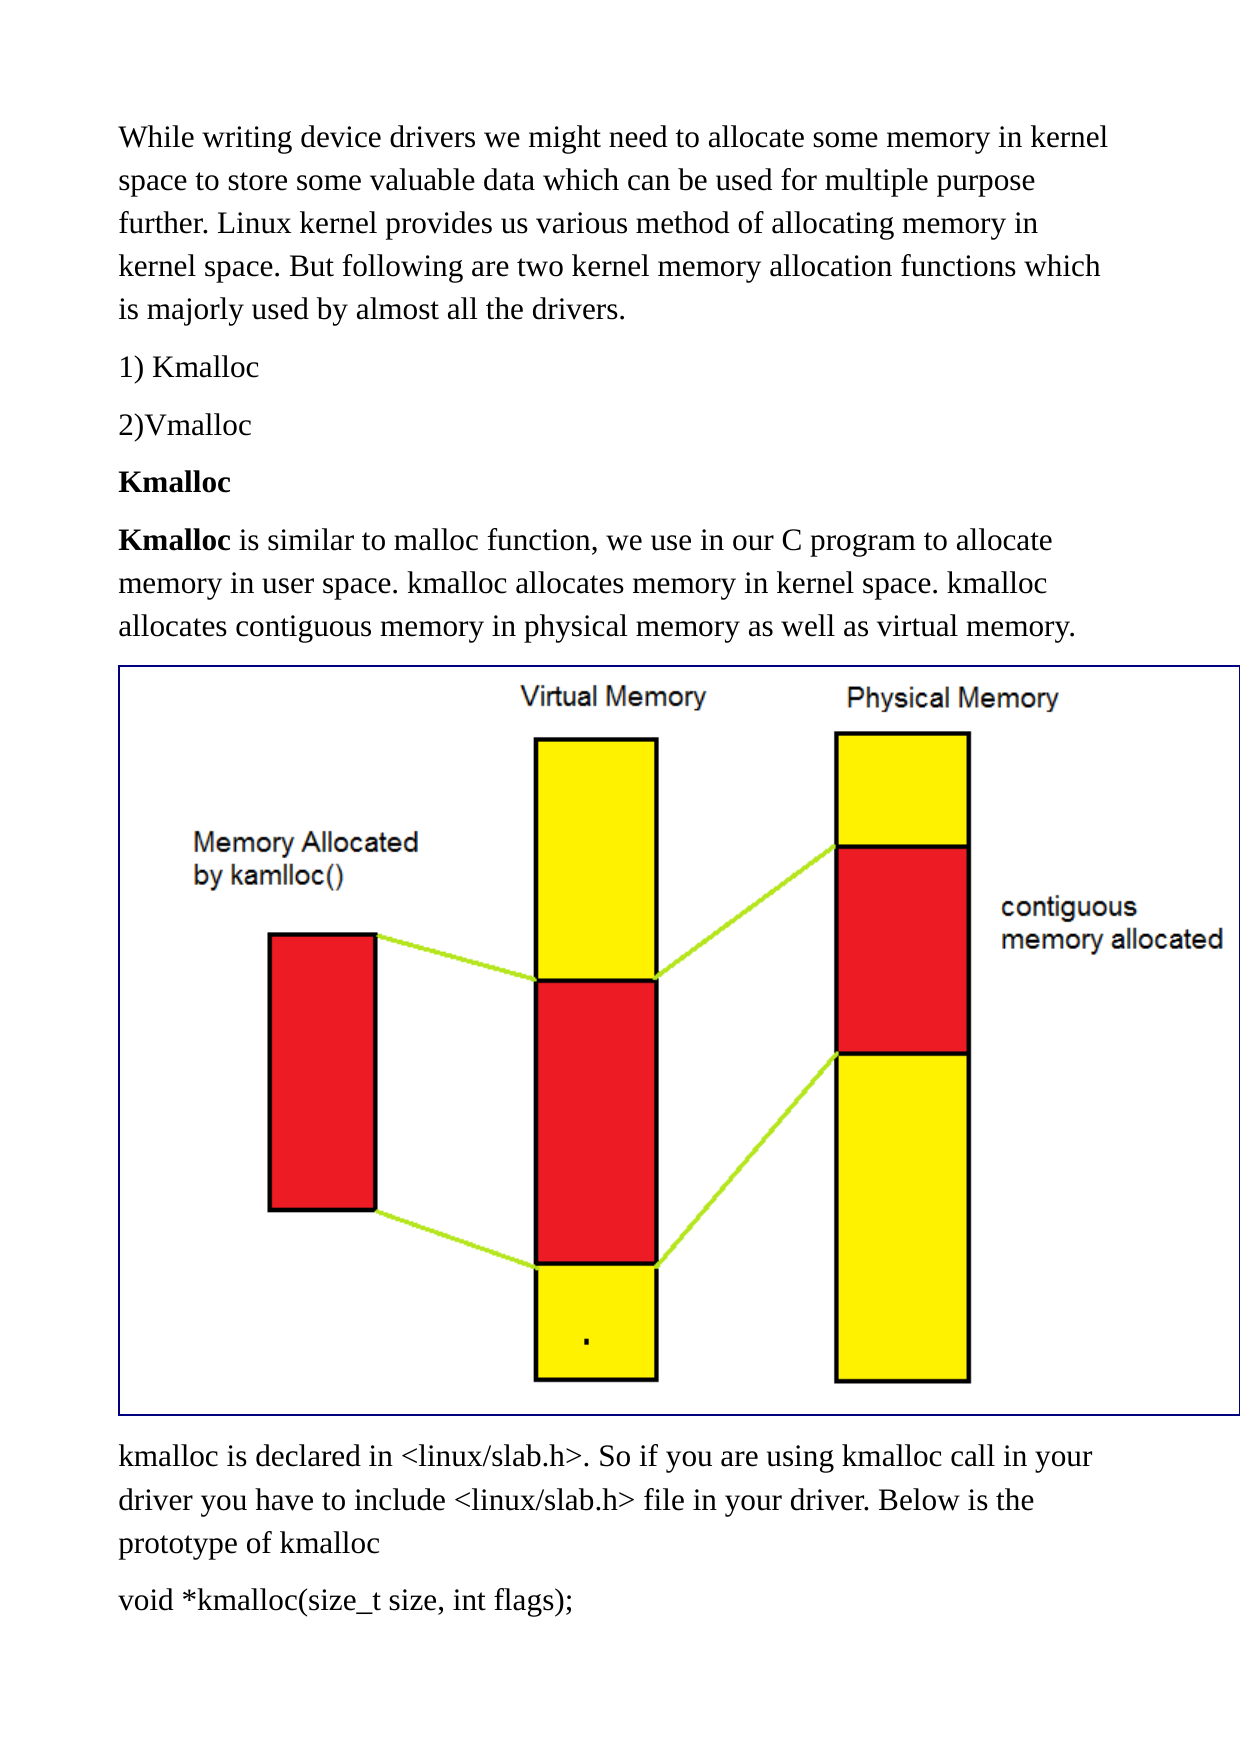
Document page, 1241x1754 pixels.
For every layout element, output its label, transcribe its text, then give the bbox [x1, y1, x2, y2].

text void *kmalloc(size_t size, int flags); [118, 1582, 1122, 1618]
text While writing device drivers we might need to allocate some memory in kernel space to store some valuable data which can be used for multiple purpose further. Linux kernel provides us various method of allocating memory in kernel space. But following are two kernel memory allocation functions which is majorly used by almost all the drivers. [118, 118, 1122, 327]
text 2)Vmalloc [118, 406, 1122, 442]
text 1) Kmalloc [118, 348, 1122, 384]
text Kmalloc [118, 464, 1122, 500]
picture [120, 667, 1239, 1414]
text Kmalloc is similar to malloc function, we use in our C program to allocate memory in user space. kmalloc allocates memory in kernel space. kmalloc allocates contiguous memory in physical memory as well as virtual memory. [118, 521, 1122, 644]
text kmalloc is declared in <linux/slab.h>. So if you are using kmalloc call in your driver you have to include <linux/slab.h> file in your driver. Below is the prototype of kmalloc [118, 1438, 1122, 1560]
